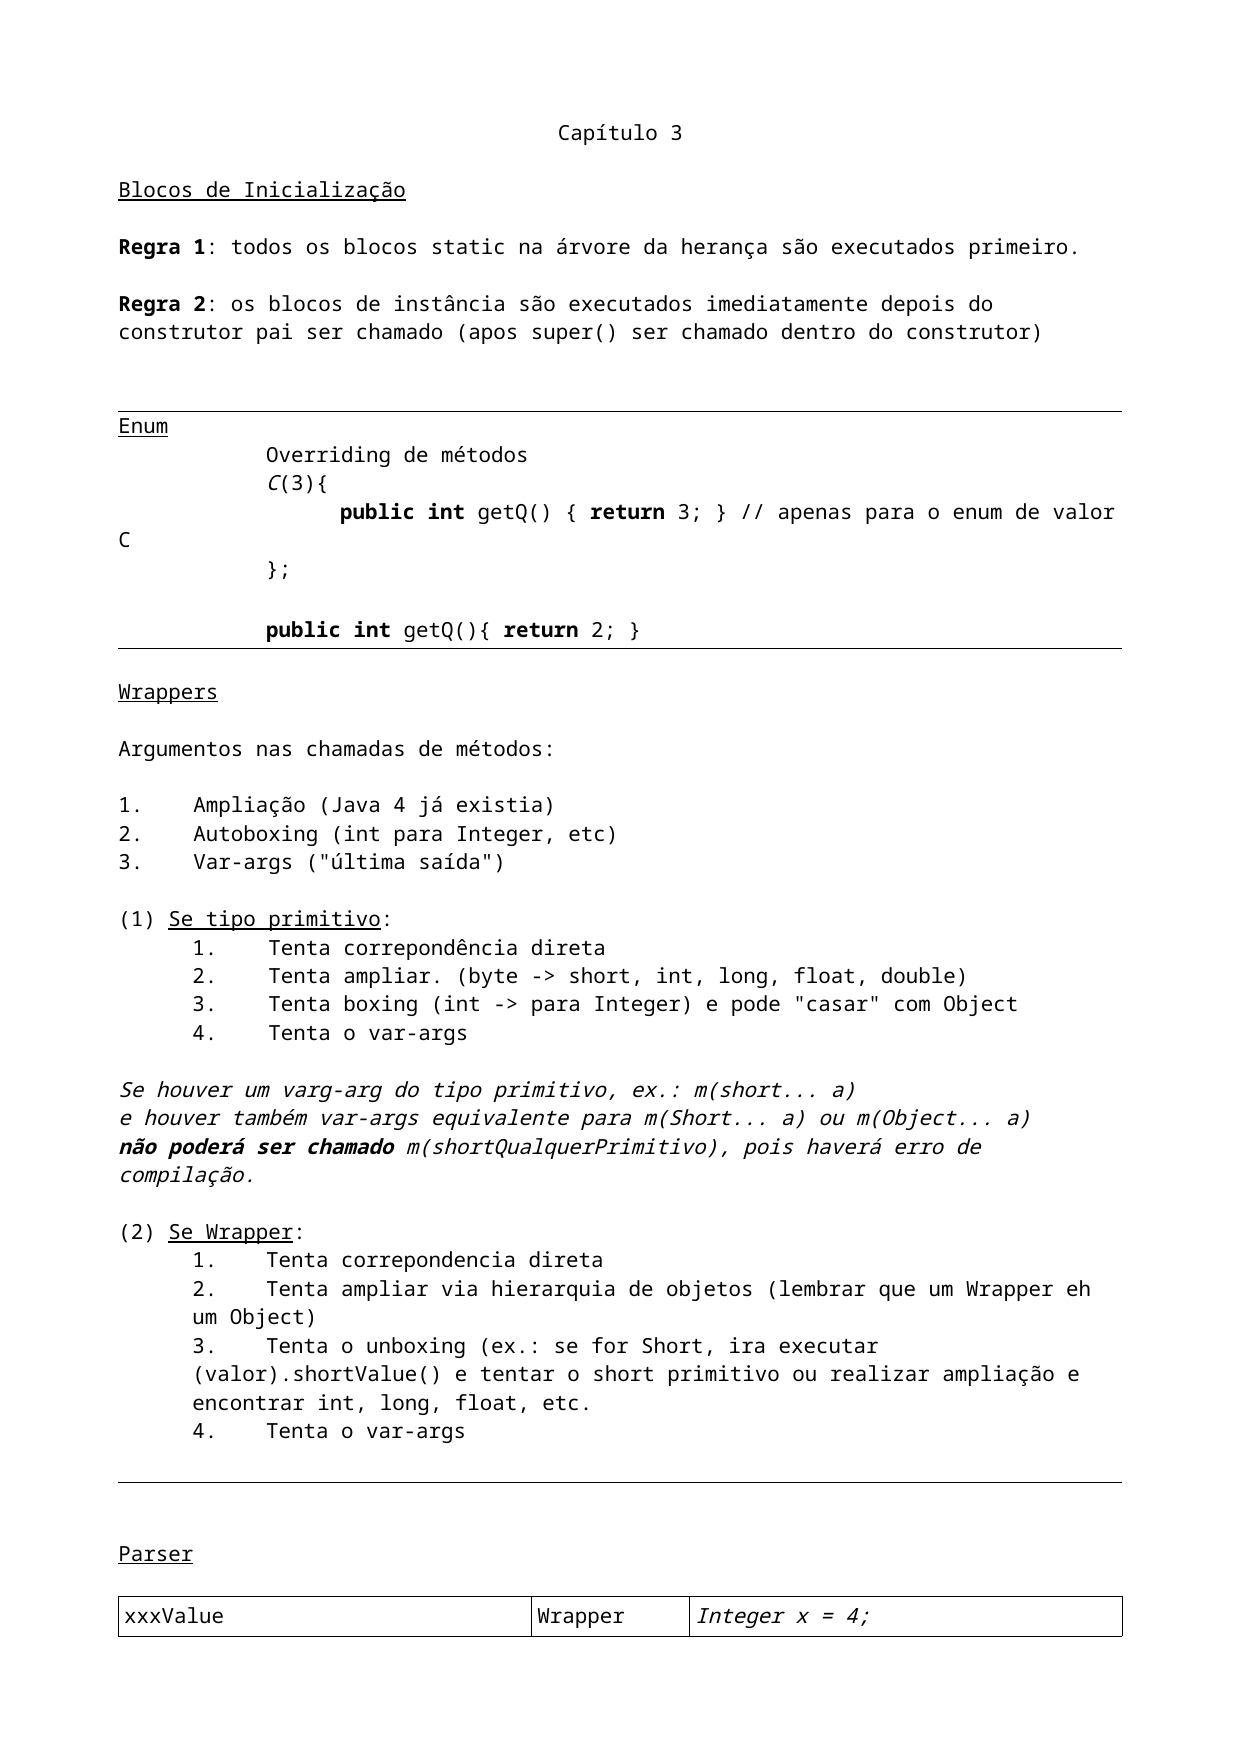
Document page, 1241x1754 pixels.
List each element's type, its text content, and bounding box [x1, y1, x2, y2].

list Tenta boxing (int -> para Integer) e pode "casar" com Object [192, 989, 1122, 1018]
list Tenta ampliar. (byte -> short, int, long, float, double) [192, 961, 1122, 989]
text Se houver um varg-arg do tipo primitivo, ex.: m(short... a) [118, 1075, 1122, 1103]
list Tenta correpondência direta [192, 933, 1122, 961]
text e houver também var-args equivalente para m(Short... a) ou m(Object... a) [118, 1103, 1122, 1132]
text public int getQ(){ return 2; } [118, 611, 1122, 648]
text (1) Se tipo primitivo: [118, 904, 1122, 933]
text }; [118, 554, 1122, 582]
list Tenta correpondencia direta [192, 1246, 1122, 1274]
text Capítulo 3 [118, 118, 1122, 147]
table_header Wrapper [532, 1597, 689, 1636]
text Wrappers [118, 677, 1122, 705]
text public int getQ() { return 3; } // apenas para o enum de valor C [118, 497, 1122, 554]
list Tenta o unboxing (ex.: se for Short, ira executar (valor).shortValue() e tentar o short primitivo ou realizar ampliação e encontrar int, long, float, etc. [192, 1331, 1122, 1416]
text Parser [118, 1539, 1122, 1567]
text Regra 2: os blocos de instância são executados imediatamente depois do construtor pai ser chamado (apos super() ser chamado dentro do construtor) [118, 289, 1122, 346]
table_header xxxValue [119, 1597, 531, 1636]
text Enum [118, 412, 1122, 440]
table_header Integer x = 4; [690, 1597, 1122, 1636]
list Var-args ("última saída") [118, 847, 1122, 876]
text C(3){ [118, 468, 1122, 497]
list Ampliação (Java 4 já existia) [118, 791, 1122, 819]
list Tenta ampliar via hierarquia de objetos (lembrar que um Wrapper eh um Object) [192, 1274, 1122, 1331]
text Blocos de Inicialização [118, 175, 1122, 203]
list Autoboxing (int para Integer, etc) [118, 819, 1122, 847]
text Overriding de métodos [118, 440, 1122, 468]
text Regra 1: todos os blocos static na árvore da herança são executados primeiro. [118, 232, 1122, 260]
list Tenta o var-args [192, 1018, 1122, 1046]
text (2) Se Wrapper: [118, 1217, 1122, 1246]
text Argumentos nas chamadas de métodos: [118, 734, 1122, 762]
text não poderá ser chamado m(shortQualquerPrimitivo), pois haverá erro de compilação. [118, 1132, 1122, 1189]
list Tenta o var-args [192, 1416, 1122, 1444]
